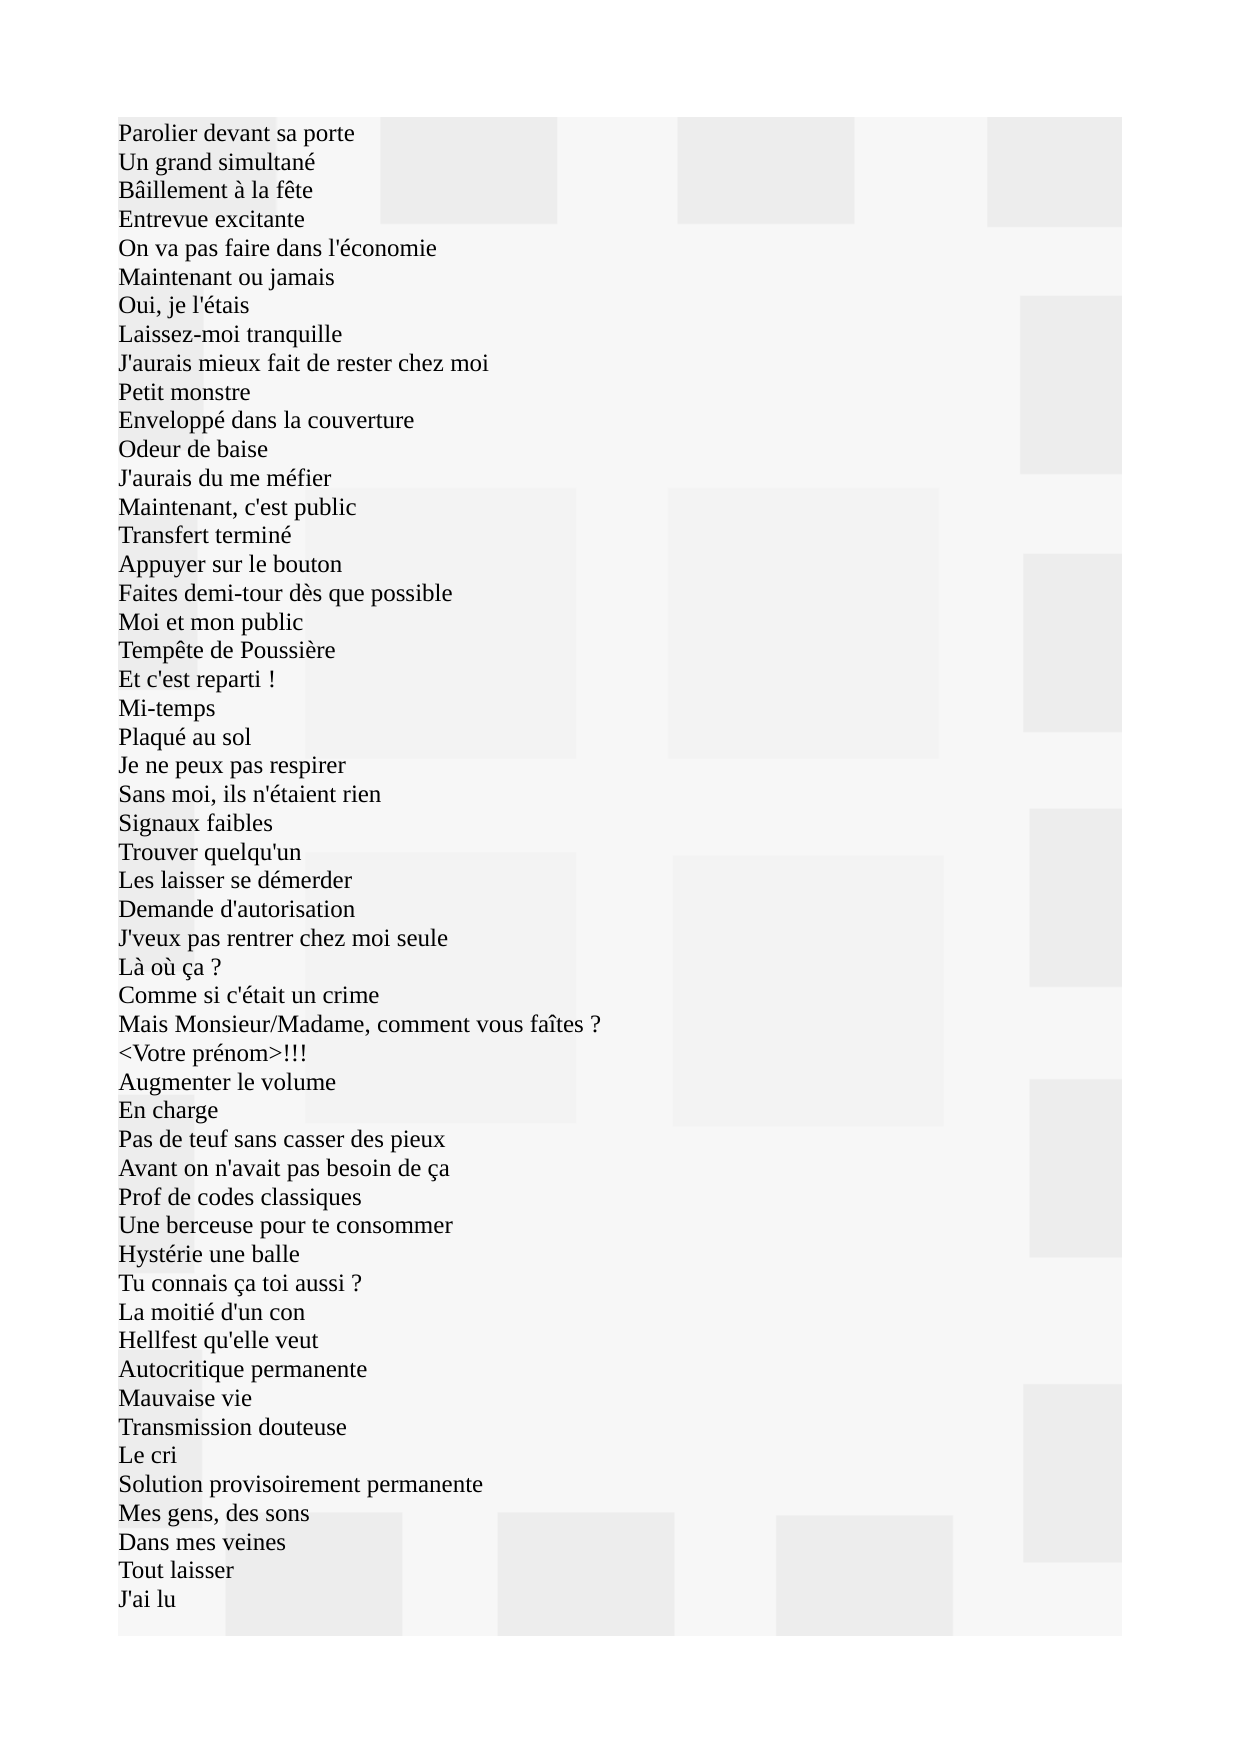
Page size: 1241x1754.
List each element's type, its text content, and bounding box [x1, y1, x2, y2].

text Augmenter le volume [118, 1067, 1122, 1096]
text J'aurais du me méfier [118, 463, 1122, 492]
text La moitié d'un con [118, 1297, 1122, 1326]
text Oui, je l'étais [118, 291, 1122, 319]
text Je ne peux pas respirer [118, 751, 1122, 779]
text Hellfest qu'elle veut [118, 1326, 1122, 1354]
text Trouver quelqu'un [118, 837, 1122, 866]
text Et c'est reparti ! [118, 664, 1122, 693]
text Demande d'autorisation [118, 894, 1122, 923]
text Entrevue excitante [118, 204, 1122, 233]
text Faites demi-tour dès que possible [118, 578, 1122, 607]
text Avant on n'avait pas besoin de ça [118, 1153, 1122, 1182]
text Petit monstre [118, 377, 1122, 406]
text J'aurais mieux fait de rester chez moi [118, 348, 1122, 377]
text <Votre prénom>!!! [118, 1038, 1122, 1067]
text Tu connais ça toi aussi ? [118, 1268, 1122, 1297]
text Le cri [118, 1441, 1122, 1469]
text Odeur de baise [118, 434, 1122, 463]
text Tout laisser [118, 1556, 1122, 1584]
text Mes gens, des sons [118, 1498, 1122, 1527]
text Une berceuse pour te consommer [118, 1211, 1122, 1239]
text En charge [118, 1096, 1122, 1124]
text Mais Monsieur/Madame, comment vous faîtes ? [118, 1009, 1122, 1038]
text Mauvaise vie [118, 1383, 1122, 1412]
text Enveloppé dans la couverture [118, 406, 1122, 434]
text Comme si c'était un crime [118, 981, 1122, 1009]
text Les laisser se démerder [118, 866, 1122, 894]
text Maintenant ou jamais [118, 262, 1122, 291]
text Plaqué au sol [118, 722, 1122, 751]
text Transfert terminé [118, 521, 1122, 549]
text Prof de codes classiques [118, 1182, 1122, 1211]
text Là où ça ? [118, 952, 1122, 981]
text Bâillement à la fête [118, 176, 1122, 204]
text Un grand simultané [118, 147, 1122, 176]
text Moi et mon public [118, 607, 1122, 636]
text On va pas faire dans l'économie [118, 233, 1122, 262]
text Appuyer sur le bouton [118, 549, 1122, 578]
text Parolier devant sa porte [118, 118, 1122, 147]
text J'ai lu [118, 1584, 1122, 1613]
text Dans mes veines [118, 1527, 1122, 1556]
text Transmission douteuse [118, 1412, 1122, 1441]
text Maintenant, c'est public [118, 492, 1122, 521]
text Signaux faibles [118, 808, 1122, 837]
text Autocritique permanente [118, 1354, 1122, 1383]
text Mi-temps [118, 693, 1122, 722]
text Tempête de Poussière [118, 636, 1122, 664]
text Hystérie une balle [118, 1239, 1122, 1268]
text Laissez-moi tranquille [118, 319, 1122, 348]
text J'veux pas rentrer chez moi seule [118, 923, 1122, 952]
text Sans moi, ils n'étaient rien [118, 779, 1122, 808]
text Pas de teuf sans casser des pieux [118, 1124, 1122, 1153]
text Solution provisoirement permanente [118, 1469, 1122, 1498]
